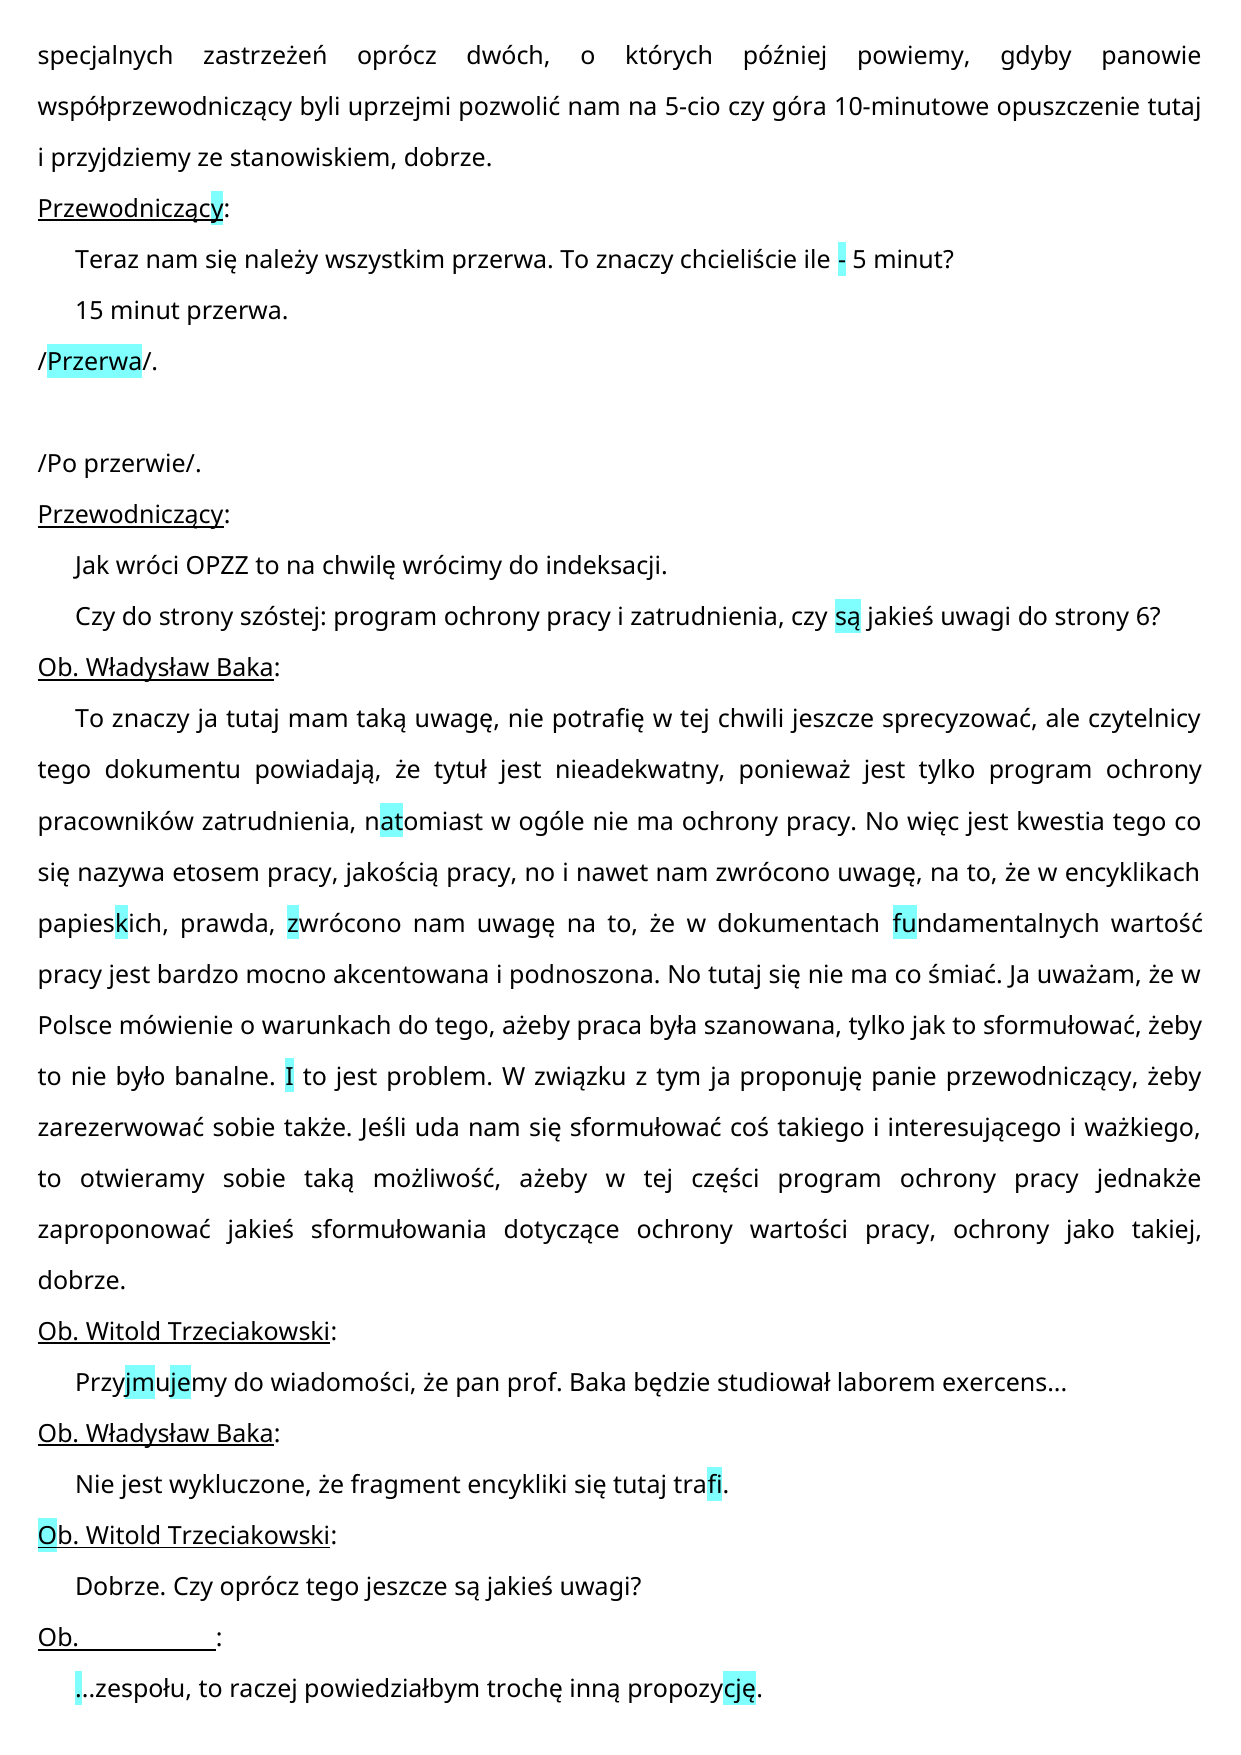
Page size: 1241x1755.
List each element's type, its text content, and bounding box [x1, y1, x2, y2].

text To znaczy ja tutaj mam taką uwagę, nie potrafię w tej chwili jeszcze sprecyzować, ale czytelnicy tego dokumentu powiadają, że tytuł jest nieadekwatny, ponieważ jest tylko program ochrony pracowników zatrudnienia, natomiast w ogóle nie ma ochrony pracy. No więc jest kwestia tego co się nazywa etosem pracy, jakością pracy, no i nawet nam zwrócono uwagę, na to, że w encyklikach papieskich, prawda, zwrócono nam uwagę na to, że w dokumentach fundamentalnych wartość pracy jest bardzo mocno akcentowana i podnoszona. No tutaj się nie ma co śmiać. Ja uważam, że w Polsce mówienie o warunkach do tego, ażeby praca była szanowana, tylko jak to sformułować, żeby to nie było banalne. I to jest problem. W związku z tym ja proponuję panie przewodniczący, żeby zarezerwować sobie także. Jeśli uda nam się sformułować coś takiego i interesującego i ważkiego, to otwieramy sobie taką możliwość, ażeby w tej części program ochrony pracy jednakże zaproponować jakieś sformułowania dotyczące ochrony wartości pracy, ochrony jako takiej, dobrze. [37, 701, 1203, 1297]
text Teraz nam się należy wszystkim przerwa. To znaczy chcieliście ile - 5 minut? [37, 242, 1203, 276]
text Przewodniczący: [37, 497, 1203, 531]
text /Po przerwie/. [37, 446, 1203, 480]
text Ob. Witold Trzeciakowski: [37, 1518, 1203, 1552]
text Czy do strony szóstej: program ochrony pracy i zatrudnienia, czy są jakieś uwagi do strony 6? [37, 599, 1203, 633]
text specjalnych zastrzeżeń oprócz dwóch, o których później powiemy, gdyby panowie współprzewodniczący byli uprzejmi pozwolić nam na 5-cio czy góra 10-minutowe opuszczenie tutaj i przyjdziemy ze stanowiskiem, dobrze. [37, 37, 1203, 174]
text Ob. : [37, 1620, 1203, 1654]
text /Przerwa/. [37, 344, 1203, 378]
text Przyjmujemy do wiadomości, że pan prof. Baka będzie studiował laborem exercens... [37, 1364, 1203, 1399]
text Ob. Władysław Baka: [37, 1416, 1203, 1450]
text Ob. Władysław Baka: [37, 650, 1203, 684]
text Dobrze. Czy oprócz tego jeszcze są jakieś uwagi? [37, 1569, 1203, 1603]
text Przewodniczący: [37, 191, 1203, 225]
text Nie jest wykluczone, że fragment encykliki się tutaj trafi. [37, 1467, 1203, 1501]
text ...zespołu, to raczej powiedziałbym trochę inną propozycję. [37, 1671, 1203, 1705]
text 15 minut przerwa. [37, 293, 1203, 327]
text Ob. Witold Trzeciakowski: [37, 1313, 1203, 1348]
text Jak wróci OPZZ to na chwilę wrócimy do indeksacji. [37, 548, 1203, 582]
